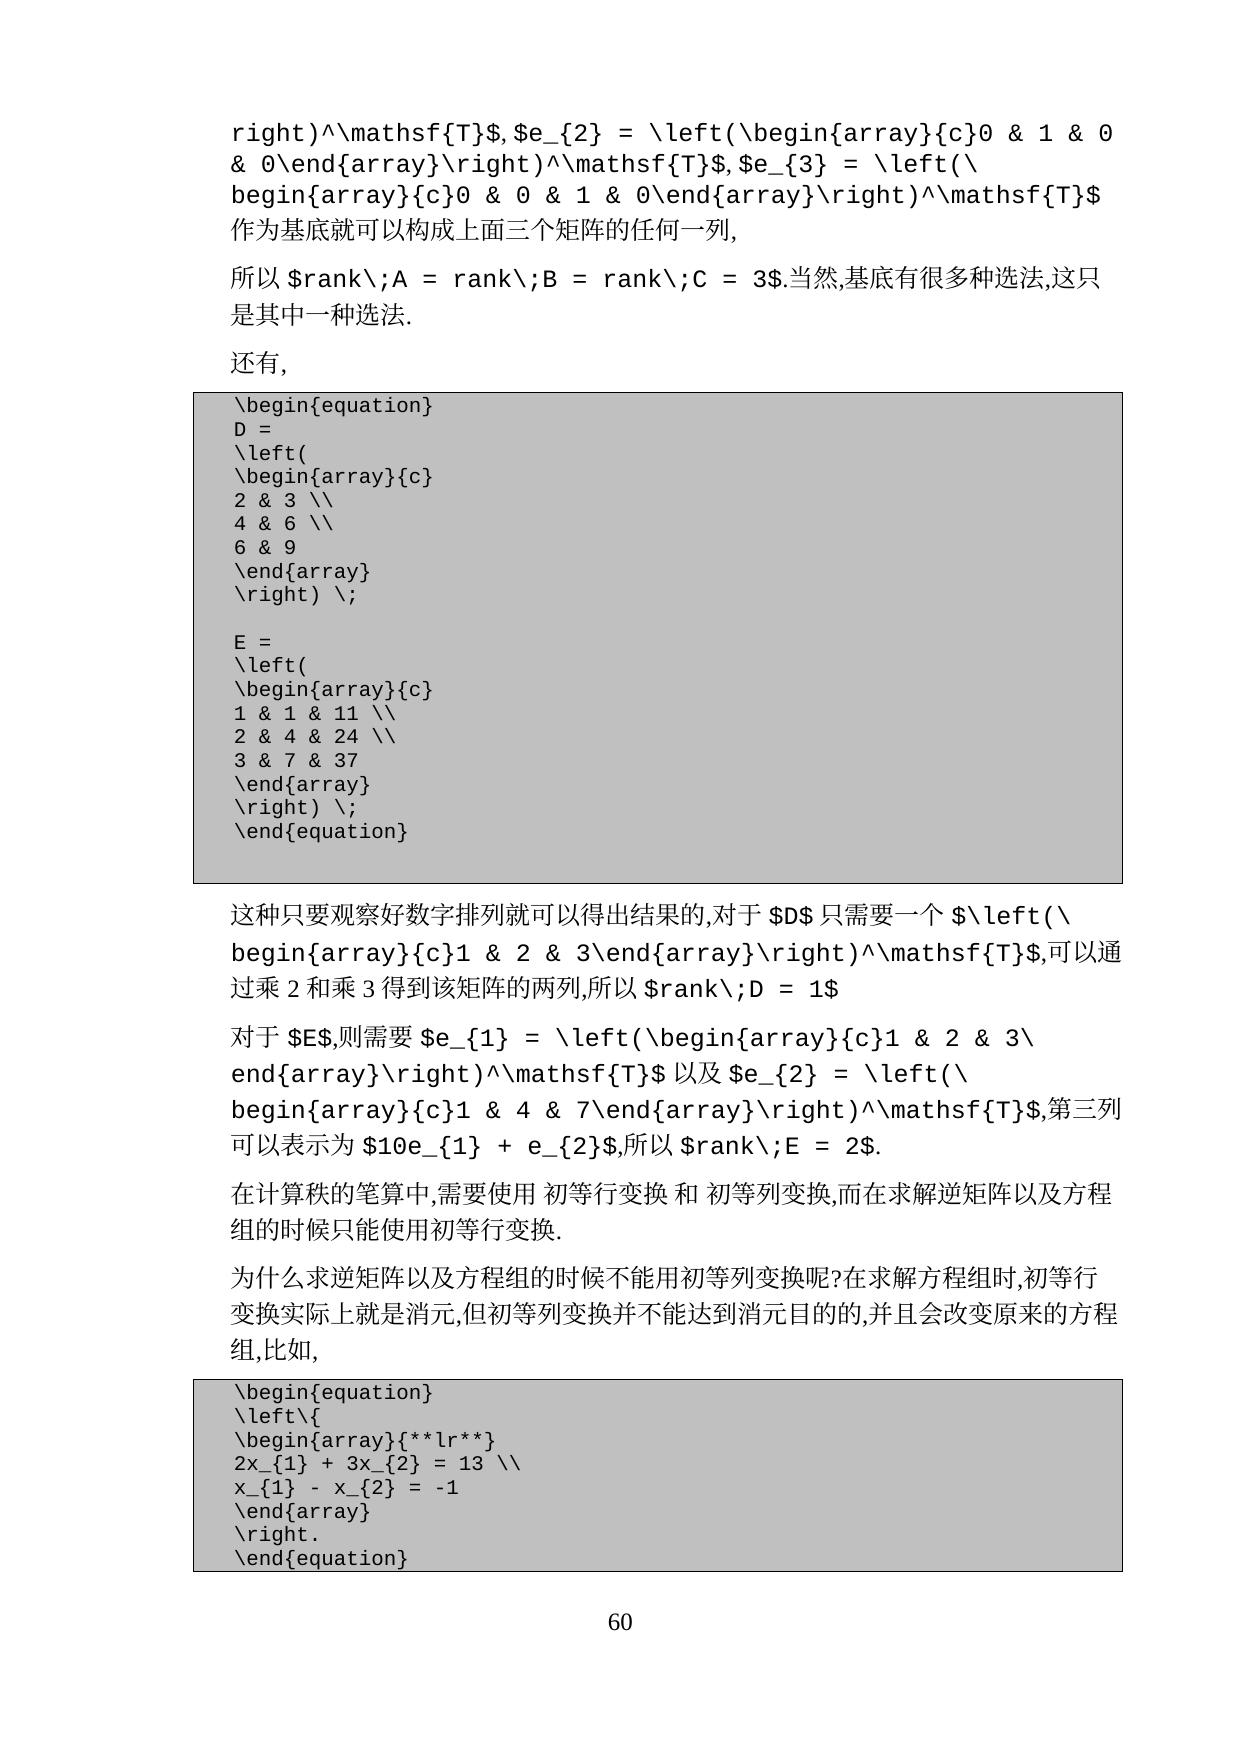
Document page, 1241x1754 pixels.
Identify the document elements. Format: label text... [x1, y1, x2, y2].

list 2x_{1} + 3x_{2} = 13 \\ [194, 1450, 1122, 1474]
list \begin{array}{c} [194, 676, 1122, 699]
list E = [194, 629, 1122, 652]
list 6 & 9 [194, 534, 1122, 558]
list \begin{equation} [194, 393, 1122, 416]
list x_{1} - x_{2} = -1 [194, 1474, 1122, 1498]
list 2 & 4 & 24 \\ [194, 723, 1122, 747]
list 1 & 1 & 11 \\ [194, 699, 1122, 723]
list right)^\mathsf{T}$, $e_{2} = \left(\begin{array}{c}0 & 1 & 0 & 0\end{array}\right)^\mathsf{T}$, $e_{3} = \left(\begin{array}{c}0 & 0 & 1 & 0\end{array}\right)^\mathsf{T}$ 作为基底就可以构成上面三个矩阵的任何一列, [193, 118, 1122, 247]
list \end{array} [194, 1498, 1122, 1521]
list \right) \; [194, 581, 1122, 605]
list \end{array} [194, 771, 1122, 794]
list 这种只要观察好数字排列就可以得出结果的,对于 $D$ 只需要一个 $\left(\begin{array}{c}1 & 2 & 3\end{array}\right)^\mathsf{T}$,可以通过乘 2 和乘 3 得到该矩阵的两列,所以 $rank\;D = 1$ [193, 896, 1122, 1005]
list 所以 $rank\;A = rank\;B = rank\;C = 3$.当然,基底有很多种选法,这只是其中一种选法. [193, 259, 1122, 331]
list \left( [194, 439, 1122, 463]
list \right. [194, 1521, 1122, 1545]
list \begin{equation} [194, 1380, 1122, 1403]
list \end{array} [194, 558, 1122, 581]
list D = [194, 416, 1122, 439]
list 为什么求逆矩阵以及方程组的时候不能用初等列变换呢?在求解方程组时,初等行变换实际上就是消元,但初等列变换并不能达到消元目的的,并且会改变原来的方程组,比如, [193, 1259, 1122, 1367]
list 2 & 3 \\ [194, 487, 1122, 510]
list \left\{ [194, 1403, 1122, 1427]
list 在计算秩的笔算中,需要使用 初等行变换 和 初等列变换,而在求解逆矩阵以及方程组的时候只能使用初等行变换. [193, 1175, 1122, 1247]
list \begin{array}{c} [194, 463, 1122, 487]
list \right) \; [194, 794, 1122, 818]
list 还有, [193, 344, 1122, 380]
list 对于 $E$,则需要 $e_{1} = \left(\begin{array}{c}1 & 2 & 3\end{array}\right)^\mathsf{T}$ 以及 $e_{2} = \left(\begin{array}{c}1 & 4 & 7\end{array}\right)^\mathsf{T}$,第三列可以表示为 $10e_{1} + e_{2}$,所以 $rank\;E = 2$. [193, 1017, 1122, 1162]
list 3 & 7 & 37 [194, 747, 1122, 771]
list \end{equation} [194, 818, 1122, 844]
list \begin{array}{**lr**} [194, 1427, 1122, 1450]
list 4 & 6 \\ [194, 510, 1122, 534]
list \end{equation} [194, 1545, 1122, 1571]
list \left( [194, 652, 1122, 676]
